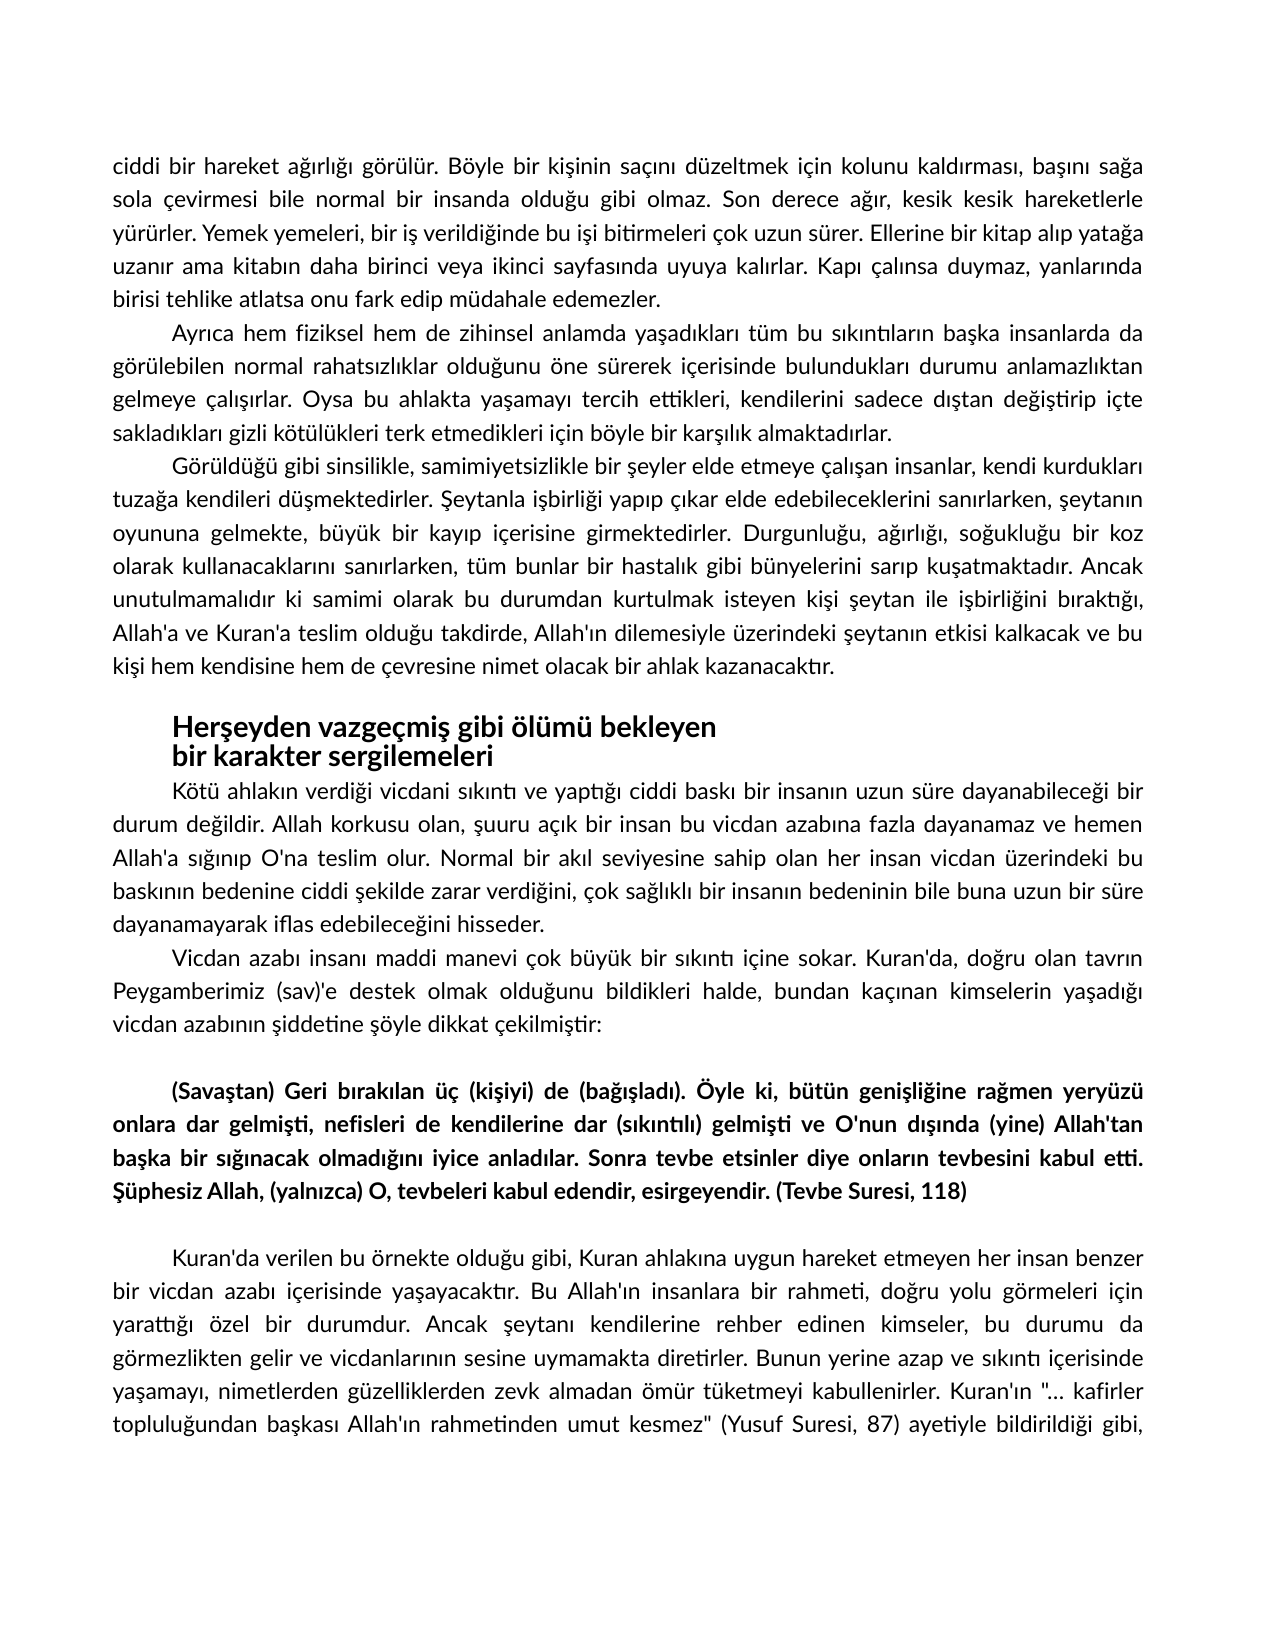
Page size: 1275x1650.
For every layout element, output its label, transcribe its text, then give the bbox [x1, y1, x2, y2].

text bir karakter sergilemeleri [112, 743, 1145, 773]
text ciddi bir hareket ağırlığı görülür. Böyle bir kişinin saçını düzeltmek için kolunu kaldırması, başını sağa sola çevirmesi bile normal bir insanda olduğu gibi olmaz. Son derece ağır, kesik kesik hareketlerle yürürler. Yemek yemeleri, bir iş verildiğinde bu işi bitirmeleri çok uzun sürer. Ellerine bir kitap alıp yatağa uzanır ama kitabın daha birinci veya ikinci sayfasında uyuya kalırlar. Kapı çalınsa duymaz, yanlarında birisi tehlike atlatsa onu fark edip müdahale edemezler. [112, 148, 1145, 314]
text Görüldüğü gibi sinsilikle, samimiyetsizlikle bir şeyler elde etmeye çalışan insanlar, kendi kurdukları tuzağa kendileri düşmektedirler. Şeytanla işbirliği yapıp çıkar elde edebileceklerini sanırlarken, şeytanın oyununa gelmekte, büyük bir kayıp içerisine girmektedirler. Durgunluğu, ağırlığı, soğukluğu bir koz olarak kullanacaklarını sanırlarken, tüm bunlar bir hastalık gibi bünyelerini sarıp kuşatmaktadır. Ancak unutulmamalıdır ki samimi olarak bu durumdan kurtulmak isteyen kişi şeytan ile işbirliğini bıraktığı, Allah'a ve Kuran'a teslim olduğu takdirde, Allah'ın dilemesiyle üzerindeki şeytanın etkisi kalkacak ve bu kişi hem kendisine hem de çevresine nimet olacak bir ahlak kazanacaktır. [112, 448, 1145, 681]
text Ayrıca hem fiziksel hem de zihinsel anlamda yaşadıkları tüm bu sıkıntıların başka insanlarda da görülebilen normal rahatsızlıklar olduğunu öne sürerek içerisinde bulundukları durumu anlamazlıktan gelmeye çalışırlar. Oysa bu ahlakta yaşamayı tercih ettikleri, kendilerini sadece dıştan değiştirip içte sakladıkları gizli kötülükleri terk etmedikleri için böyle bir karşılık almaktadırlar. [112, 314, 1145, 448]
text Herşeyden vazgeçmiş gibi ölümü bekleyen [112, 714, 1145, 743]
text Vicdan azabı insanı maddi manevi çok büyük bir sıkıntı içine sokar. Kuran'da, doğru olan tavrın Peygamberimiz (sav)'e destek olmak olduğunu bildikleri halde, bundan kaçınan kimselerin yaşadığı vicdan azabının şiddetine şöyle dikkat çekilmiştir: [112, 939, 1145, 1039]
text Kuran'da verilen bu örnekte olduğu gibi, Kuran ahlakına uygun hareket etmeyen her insan benzer bir vicdan azabı içerisinde yaşayacaktır. Bu Allah'ın insanlara bir rahmeti, doğru yolu görmeleri için yarattığı özel bir durumdur. Ancak şeytanı kendilerine rehber edinen kimseler, bu durumu da görmezlikten gelir ve vicdanlarının sesine uymamakta diretirler. Bunun yerine azap ve sıkıntı içerisinde yaşamayı, nimetlerden güzelliklerden zevk almadan ömür tüketmeyi kabullenirler. Kuran'ın "… kafirler topluluğundan başkası Allah'ın rahmetinden umut kesmez" (Yusuf Suresi, 87) ayetiyle bildirildiği gibi, [112, 1239, 1145, 1439]
text Kötü ahlakın verdiği vicdani sıkıntı ve yaptığı ciddi baskı bir insanın uzun süre dayanabileceği bir durum değildir. Allah korkusu olan, şuuru açık bir insan bu vicdan azabına fazla dayanamaz ve hemen Allah'a sığınıp O'na teslim olur. Normal bir akıl seviyesine sahip olan her insan vicdan üzerindeki bu baskının bedenine ciddi şekilde zarar verdiğini, çok sağlıklı bir insanın bedeninin bile buna uzun bir süre dayanamayarak iflas edebileceğini hisseder. [112, 773, 1145, 939]
text (Savaştan) Geri bırakılan üç (kişiyi) de (bağışladı). Öyle ki, bütün genişliğine rağmen yeryüzü onlara dar gelmişti, nefisleri de kendilerine dar (sıkıntılı) gelmişti ve O'nun dışında (yine) Allah'tan başka bir sığınacak olmadığını iyice anladılar. Sonra tevbe etsinler diye onların tevbesini kabul etti. Şüphesiz Allah, (yalnızca) O, tevbeleri kabul edendir, esirgeyendir. (Tevbe Suresi, 118) [112, 1073, 1145, 1206]
